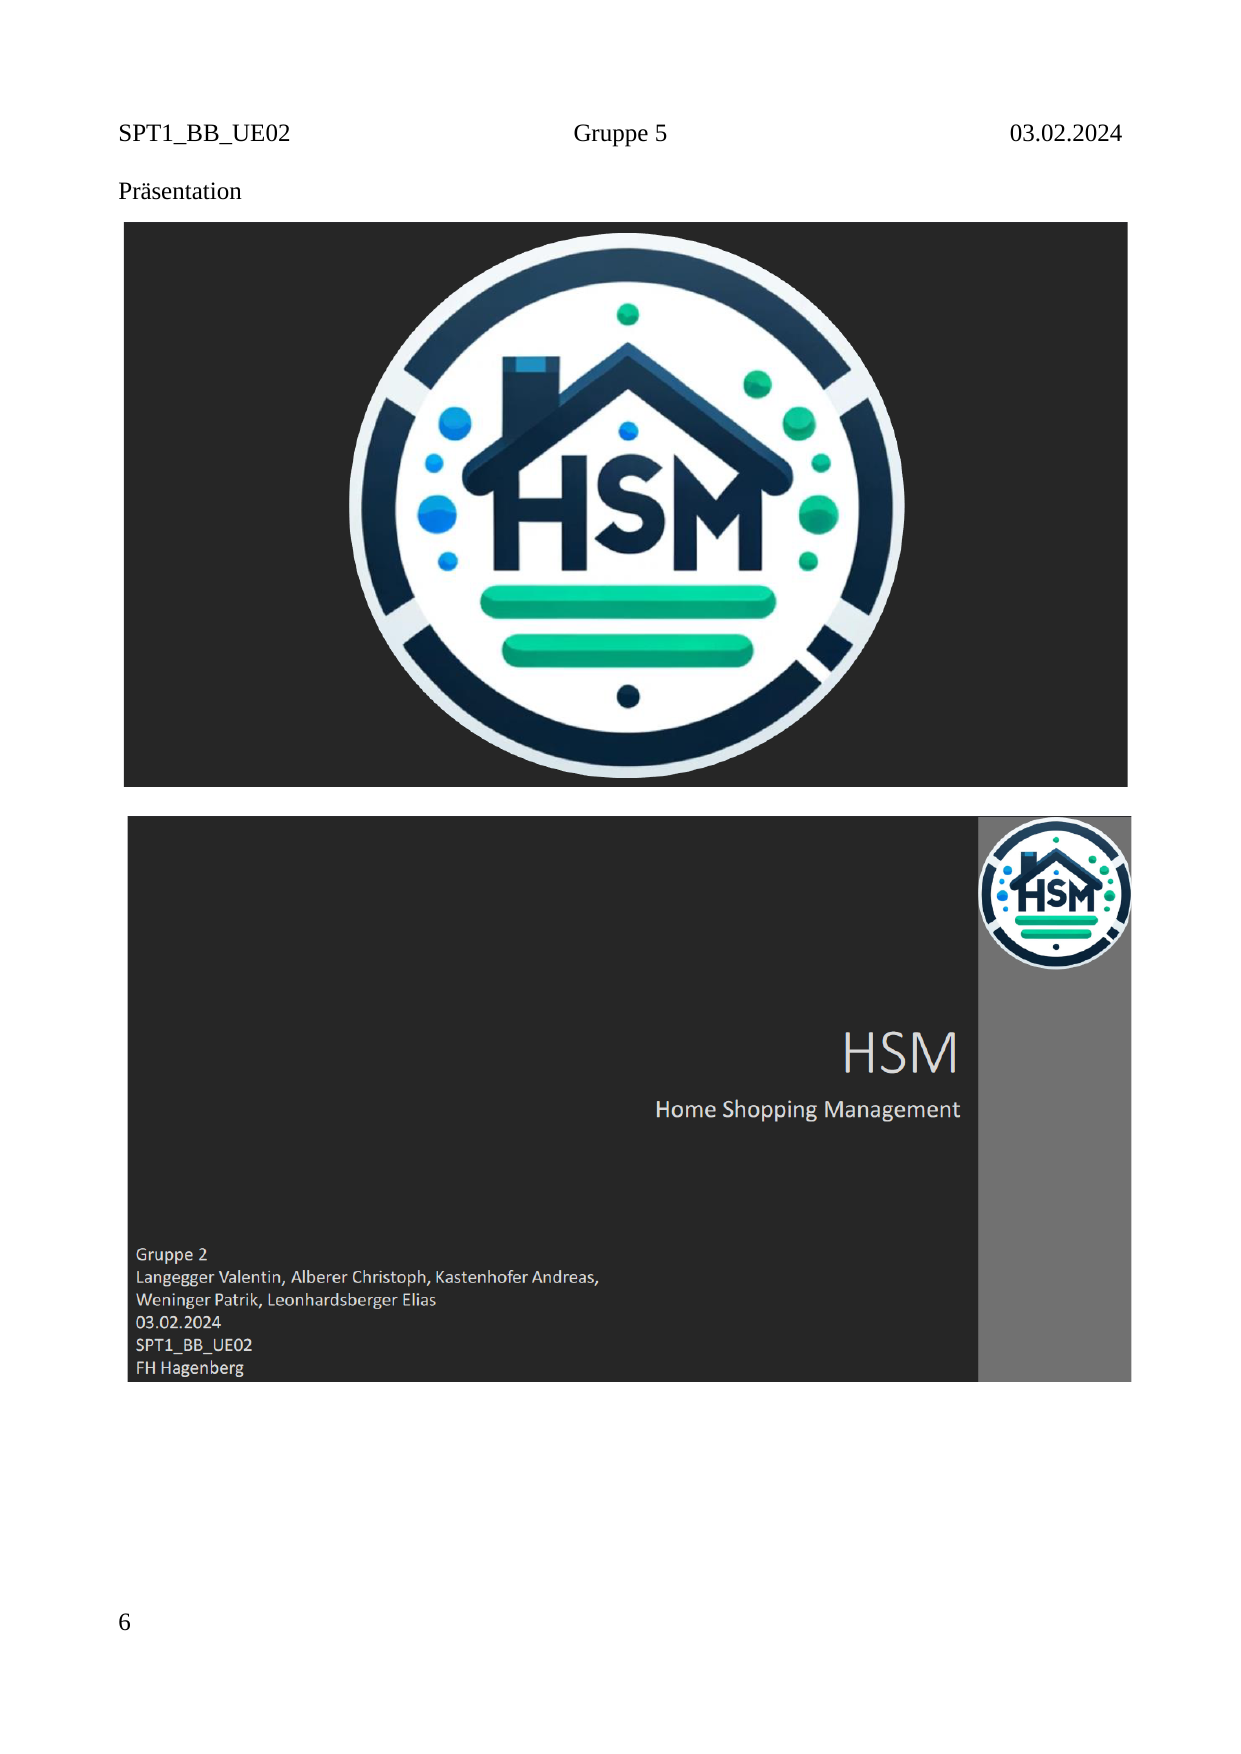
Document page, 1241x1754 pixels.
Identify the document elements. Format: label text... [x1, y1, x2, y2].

text Präsentation [118, 176, 1122, 205]
picture [127, 816, 1132, 1382]
picture [123, 222, 1128, 787]
